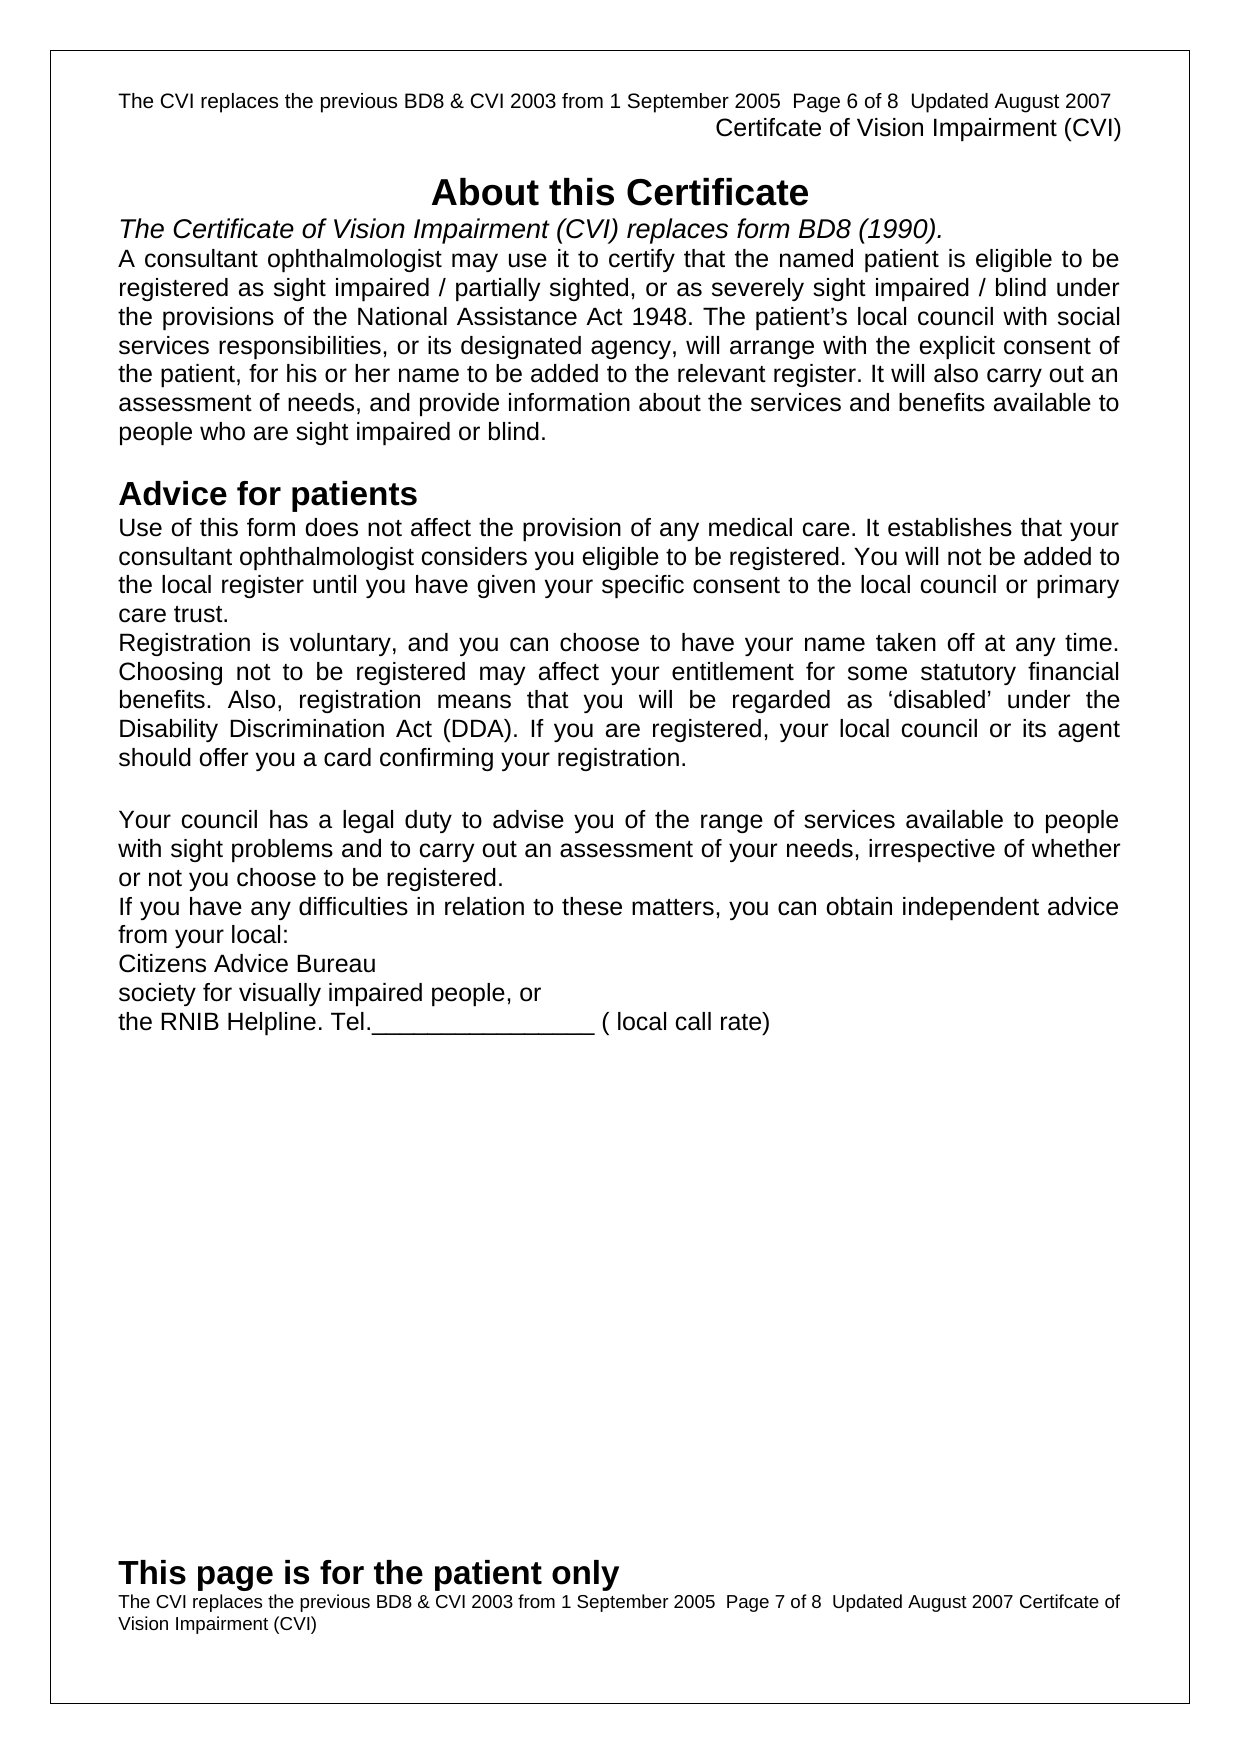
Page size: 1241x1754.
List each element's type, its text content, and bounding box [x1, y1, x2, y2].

text The CVI replaces the previous BD8 & CVI 2003 from 1 September 2005 Page 6 of 8 Updated August 2007 [118, 89, 1122, 113]
text A consultant ophthalmologist may use it to certify that the named patient is eligible to be registered as sight impaired / partially sighted, or as severely sight impaired / blind under the provisions of the National Assistance Act 1948. The patient’s local council with social services responsibilities, or its designated agency, will arrange with the explicit consent of the patient, for his or her name to be added to the relevant register. It will also carry out an assessment of needs, and provide information about the services and benefits available to people who are sight impaired or blind. [118, 244, 1122, 446]
text Your council has a legal duty to advise you of the range of services available to people with sight problems and to carry out an assessment of your needs, irrespective of whether or not you choose to be registered. [118, 805, 1122, 891]
text Use of this form does not affect the provision of any medical care. It establishes that your consultant ophthalmologist considers you eligible to be registered. You will not be added to the local register until you have given your specific consent to the local council or primary care trust. [118, 513, 1122, 628]
text Certifcate of Vision Impairment (CVI) [118, 113, 1122, 141]
text society for visually impaired people, or [118, 978, 1122, 1006]
text The Certificate of Vision Impairment (CVI) replaces form BD8 (1990). [118, 213, 1122, 244]
text the RNIB Helpline. Tel.________________ ( local call rate) [118, 1006, 1122, 1035]
text Citizens Advice Bureau [118, 949, 1122, 978]
text Registration is voluntary, and you can choose to have your name taken off at any time. Choosing not to be registered may affect your entitlement for some statutory financial benefits. Also, registration means that you will be regarded as ‘disabled’ under the Disability Discrimination Act (DDA). If you are registered, your local council or its agent should offer you a card confirming your registration. [118, 628, 1122, 772]
text This page is for the patient only [118, 1553, 1122, 1591]
text The CVI replaces the previous BD8 & CVI 2003 from 1 September 2005 Page 7 of 8 Updated August 2007 Certifcate of Vision Impairment (CVI) [118, 1591, 1122, 1634]
text About this Certificate [118, 170, 1122, 213]
text Advice for patients [118, 474, 1122, 513]
text If you have any difficulties in relation to these matters, you can obtain independent advice from your local: [118, 891, 1122, 949]
